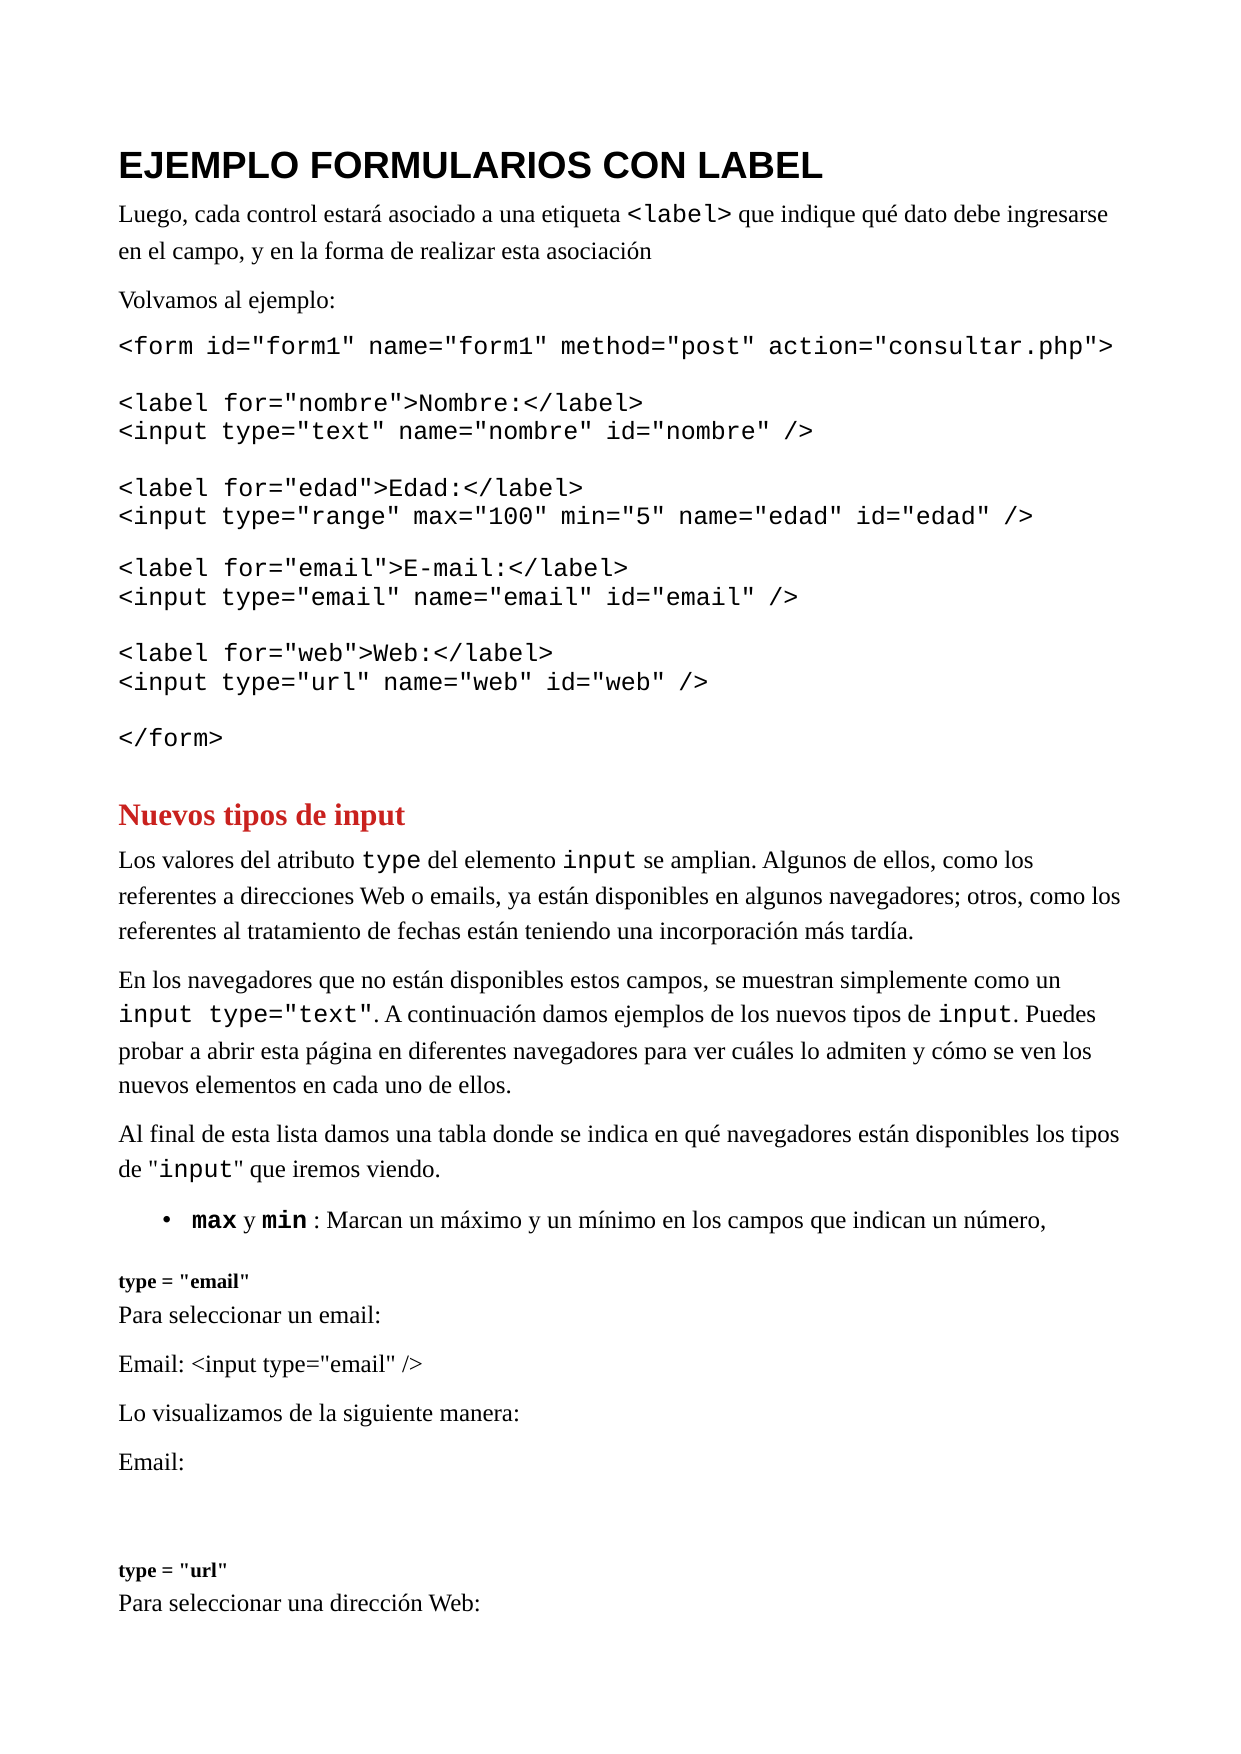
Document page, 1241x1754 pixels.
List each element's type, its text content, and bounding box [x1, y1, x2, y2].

text <input type="text" name="nombre" id="nombre" /> [118, 419, 1122, 447]
text <label for="nombre">Nombre:</label> [118, 391, 1122, 419]
text En los navegadores que no están disponibles estos campos, se muestran simplemente como un input type="text". A continuación damos ejemplos de los nuevos tipos de input. Puedes probar a abrir esta página en diferentes navegadores para ver cuáles lo admiten y cómo se ven los nuevos elementos en cada uno de ellos. [118, 965, 1122, 1099]
subtitle Nuevos tipos de input [118, 796, 1122, 832]
subtitle type = "url" [118, 1558, 1122, 1582]
subtitle EJEMPLO FORMULARIOS CON LABEL [118, 143, 1122, 187]
text <form id="form1" name="form1" method="post" action="consultar.php"> [118, 334, 1122, 362]
text <input type="email" name="email" id="email" /> [118, 584, 1122, 613]
text <input type="url" name="web" id="web" /> [118, 669, 1122, 698]
text Email: <input type="email" /> [118, 1349, 1122, 1378]
text Lo visualizamos de la siguiente manera: [118, 1398, 1122, 1427]
text Luego, cada control estará asociado a una etiqueta <label> que indique qué dato debe ingresarse en el campo, y en la forma de realizar esta asociación [118, 199, 1122, 264]
text Email: [118, 1447, 1122, 1476]
list max y min : Marcan un máximo y un mínimo en los campos que indican un número, [162, 1205, 1122, 1236]
text Para seleccionar una dirección Web: [118, 1588, 1122, 1617]
text <label for="edad">Edad:</label> [118, 476, 1122, 504]
text Volvamos al ejemplo: [118, 285, 1122, 314]
text Al final de esta lista damos una tabla donde se indica en qué navegadores están disponibles los tipos de "input" que iremos viendo. [118, 1119, 1122, 1185]
text <input type="range" max="100" min="5" name="edad" id="edad" /> [118, 504, 1122, 532]
subtitle type = "email" [118, 1269, 1122, 1293]
text <label for="email">E-mail:</label> [118, 556, 1122, 584]
text Los valores del atributo type del elemento input se amplian. Algunos de ellos, como los referentes a direcciones Web o emails, ya están disponibles en algunos navegadores; otros, como los referentes al tratamiento de fechas están teniendo una incorporación más tardía. [118, 845, 1122, 944]
text <label for="web">Web:</label> [118, 641, 1122, 669]
text </form> [118, 726, 1122, 754]
text Para seleccionar un email: [118, 1300, 1122, 1328]
